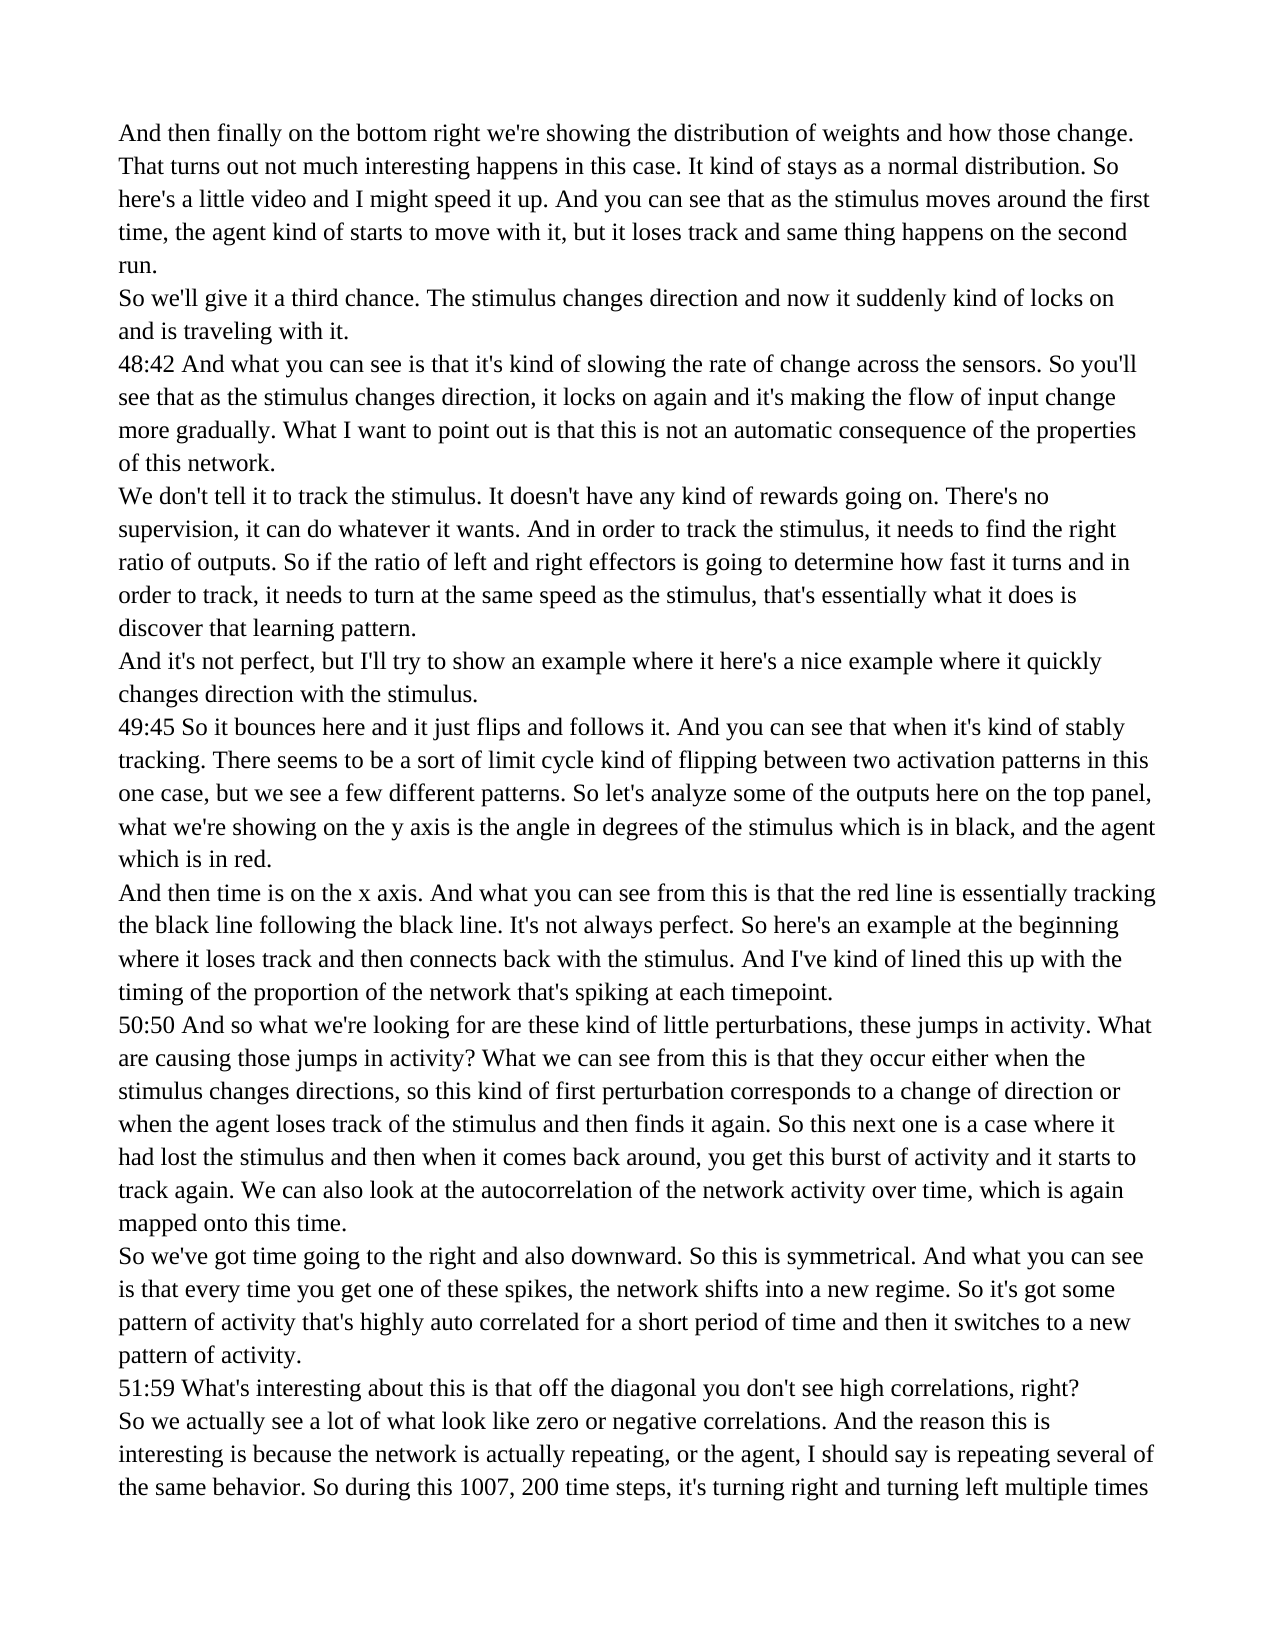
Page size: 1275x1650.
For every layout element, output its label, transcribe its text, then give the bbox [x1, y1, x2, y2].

text So we've got time going to the right and also downward. So this is symmetrical. And what you can see is that every time you get one of these spikes, the network shifts into a new regime. So it's got some pattern of activity that's highly auto correlated for a short period of time and then it switches to a new pattern of activity. [118, 1241, 1157, 1369]
text 48:42 And what you can see is that it's kind of slowing the rate of change across the sensors. So you'll see that as the stimulus changes direction, it locks on again and it's making the flow of input change more gradually. What I want to point out is that this is not an automatic consequence of the properties of this network. [118, 349, 1157, 477]
text And then time is on the x axis. And what you can see from this is that the red line is essentially tracking the black line following the black line. It's not always perfect. So here's an example at the beginning where it loses track and then connects back with the stimulus. And I've kind of lined this up with the timing of the proportion of the network that's spiking at each timepoint. [118, 878, 1157, 1005]
text We don't tell it to track the stimulus. It doesn't have any kind of rewards going on. There's no supervision, it can do whatever it wants. And in order to track the stimulus, it needs to find the right ratio of outputs. So if the ratio of left and right effectors is going to determine how fast it turns and in order to track, it needs to turn at the same speed as the stimulus, that's essentially what it does is discover that learning pattern. [118, 481, 1157, 642]
text So we actually see a lot of what look like zero or negative correlations. And the reason this is interesting is because the network is actually repeating, or the agent, I should say is repeating several of the same behavior. So during this 1007, 200 time steps, it's turning right and turning left multiple times [118, 1406, 1157, 1501]
text And it's not perfect, but I'll try to show an example where it here's a nice example where it quickly changes direction with the stimulus. [118, 646, 1157, 708]
text 49:45 So it bounces here and it just flips and follows it. And you can see that when it's kind of stably tracking. There seems to be a sort of limit cycle kind of flipping between two activation patterns in this one case, but we see a few different patterns. So let's analyze some of the outputs here on the top panel, what we're showing on the y axis is the angle in degrees of the stimulus which is in black, and the agent which is in red. [118, 712, 1157, 873]
text 51:59 What's interesting about this is that off the diagonal you don't see high correlations, right? [118, 1373, 1157, 1402]
text So we'll give it a third chance. The stimulus changes direction and now it suddenly kind of locks on and is traveling with it. [118, 283, 1157, 345]
text 50:50 And so what we're looking for are these kind of little perturbations, these jumps in activity. What are causing those jumps in activity? What we can see from this is that they occur either when the stimulus changes directions, so this kind of first perturbation corresponds to a change of direction or when the agent loses track of the stimulus and then finds it again. So this next one is a case where it had lost the stimulus and then when it comes back around, you get this burst of activity and it starts to track again. We can also look at the autocorrelation of the network activity over time, which is again mapped onto this time. [118, 1010, 1157, 1237]
text And then finally on the bottom right we're showing the distribution of weights and how those change. That turns out not much interesting happens in this case. It kind of stays as a normal distribution. So here's a little video and I might speed it up. And you can see that as the stimulus moves around the first time, the agent kind of starts to move with it, but it loses track and same thing happens on the second run. [118, 118, 1157, 279]
